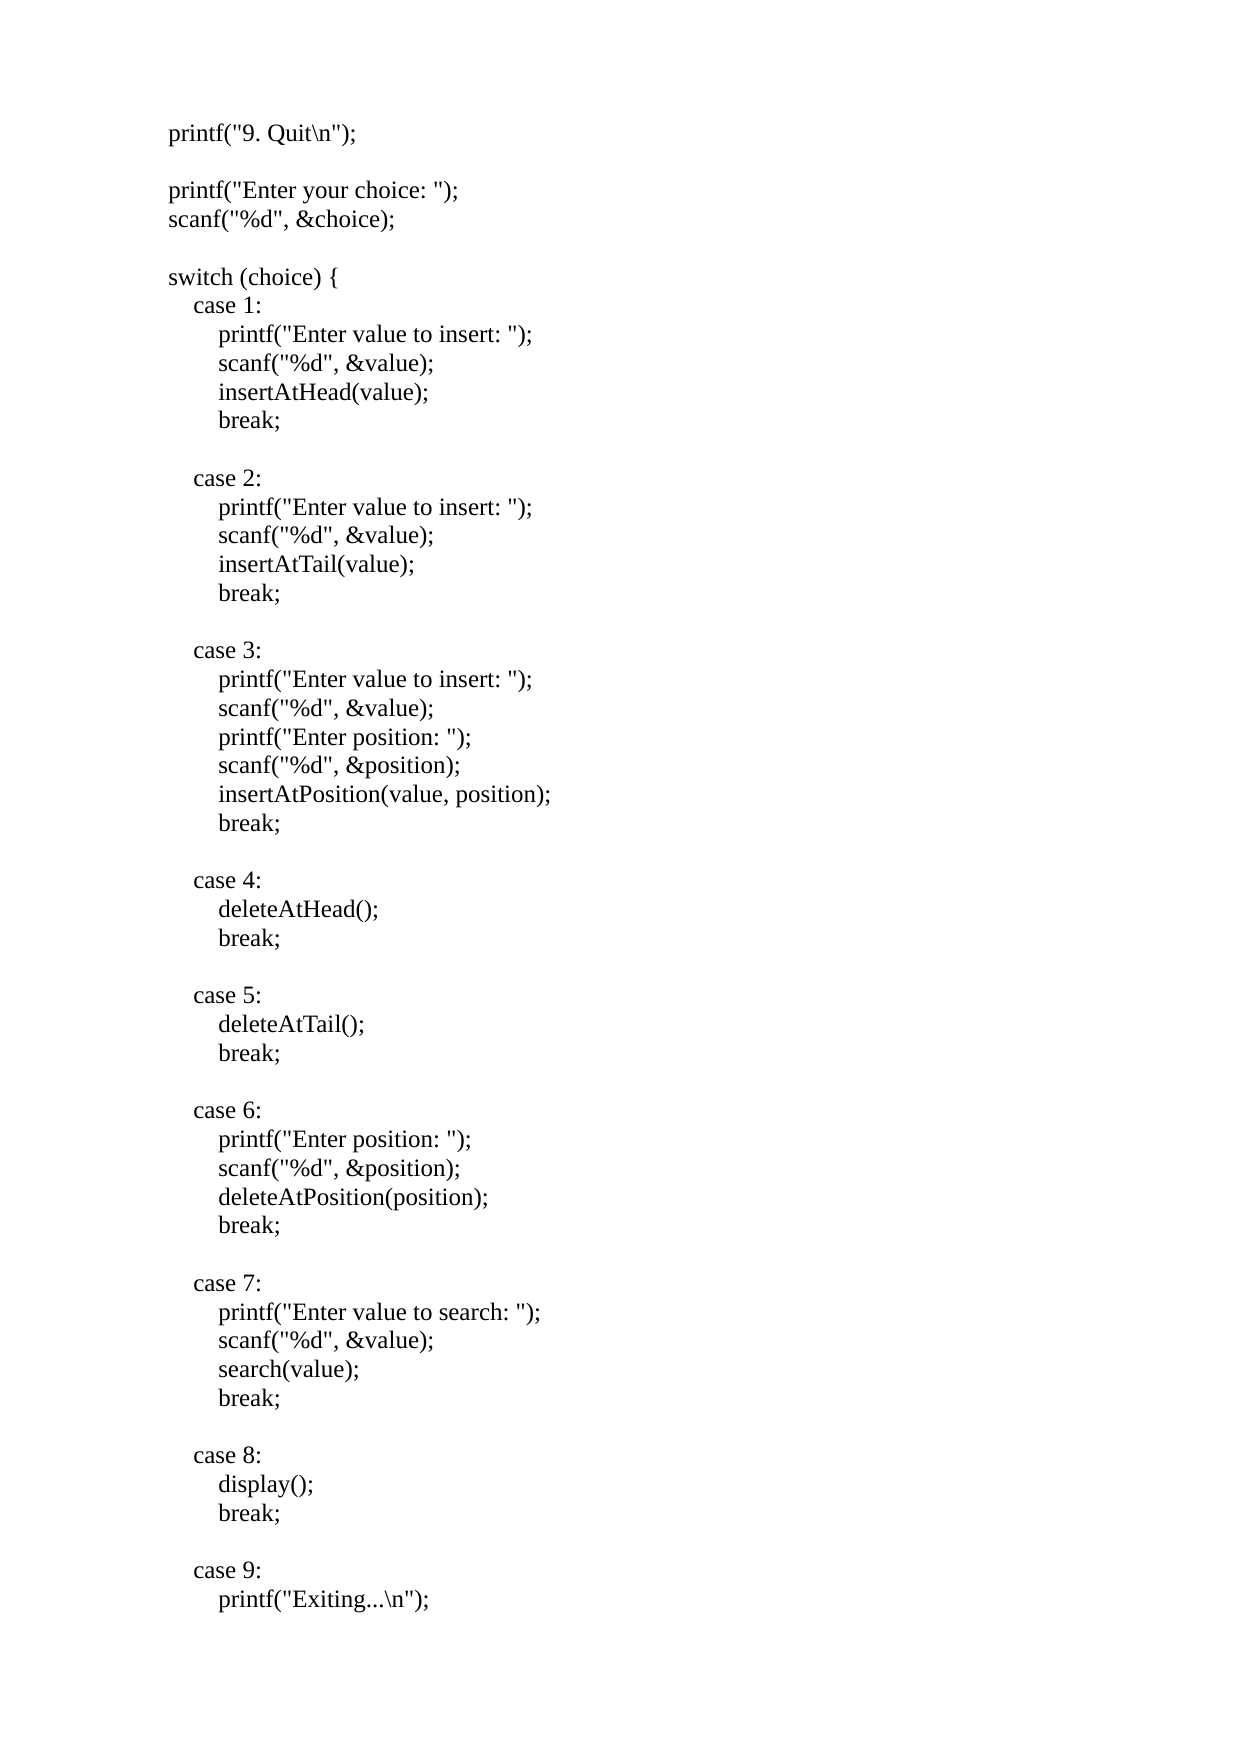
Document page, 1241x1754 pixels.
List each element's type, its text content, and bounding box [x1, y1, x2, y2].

text case 8: [118, 1441, 1122, 1469]
text deleteAtPosition(position); [118, 1182, 1122, 1211]
text scanf("%d", &position); [118, 1153, 1122, 1182]
text printf("Enter value to insert: "); [118, 492, 1122, 521]
text printf("Enter your choice: "); [118, 176, 1122, 204]
text scanf("%d", &choice); [118, 204, 1122, 233]
text search(value); [118, 1354, 1122, 1383]
text printf("Enter value to insert: "); [118, 664, 1122, 693]
text case 5: [118, 981, 1122, 1009]
text case 9: [118, 1556, 1122, 1584]
text display(); [118, 1469, 1122, 1498]
text printf("Exiting...\n"); [118, 1584, 1122, 1613]
text scanf("%d", &value); [118, 521, 1122, 549]
text break; [118, 923, 1122, 952]
text deleteAtHead(); [118, 894, 1122, 923]
text break; [118, 1038, 1122, 1067]
text case 2: [118, 463, 1122, 492]
text deleteAtTail(); [118, 1009, 1122, 1038]
text scanf("%d", &position); [118, 751, 1122, 779]
text break; [118, 1498, 1122, 1527]
text case 4: [118, 866, 1122, 894]
text printf("Enter value to insert: "); [118, 319, 1122, 348]
text case 1: [118, 291, 1122, 319]
text case 3: [118, 636, 1122, 664]
text printf("Enter position: "); [118, 1124, 1122, 1153]
text printf("9. Quit\n"); [118, 118, 1122, 147]
text break; [118, 1383, 1122, 1412]
text scanf("%d", &value); [118, 1326, 1122, 1354]
text break; [118, 578, 1122, 607]
text insertAtTail(value); [118, 549, 1122, 578]
text switch (choice) { [118, 262, 1122, 291]
text scanf("%d", &value); [118, 348, 1122, 377]
text insertAtHead(value); [118, 377, 1122, 406]
text break; [118, 808, 1122, 837]
text insertAtPosition(value, position); [118, 779, 1122, 808]
text case 6: [118, 1096, 1122, 1124]
text printf("Enter position: "); [118, 722, 1122, 751]
text case 7: [118, 1268, 1122, 1297]
text break; [118, 406, 1122, 434]
text scanf("%d", &value); [118, 693, 1122, 722]
text break; [118, 1211, 1122, 1239]
text printf("Enter value to search: "); [118, 1297, 1122, 1326]
